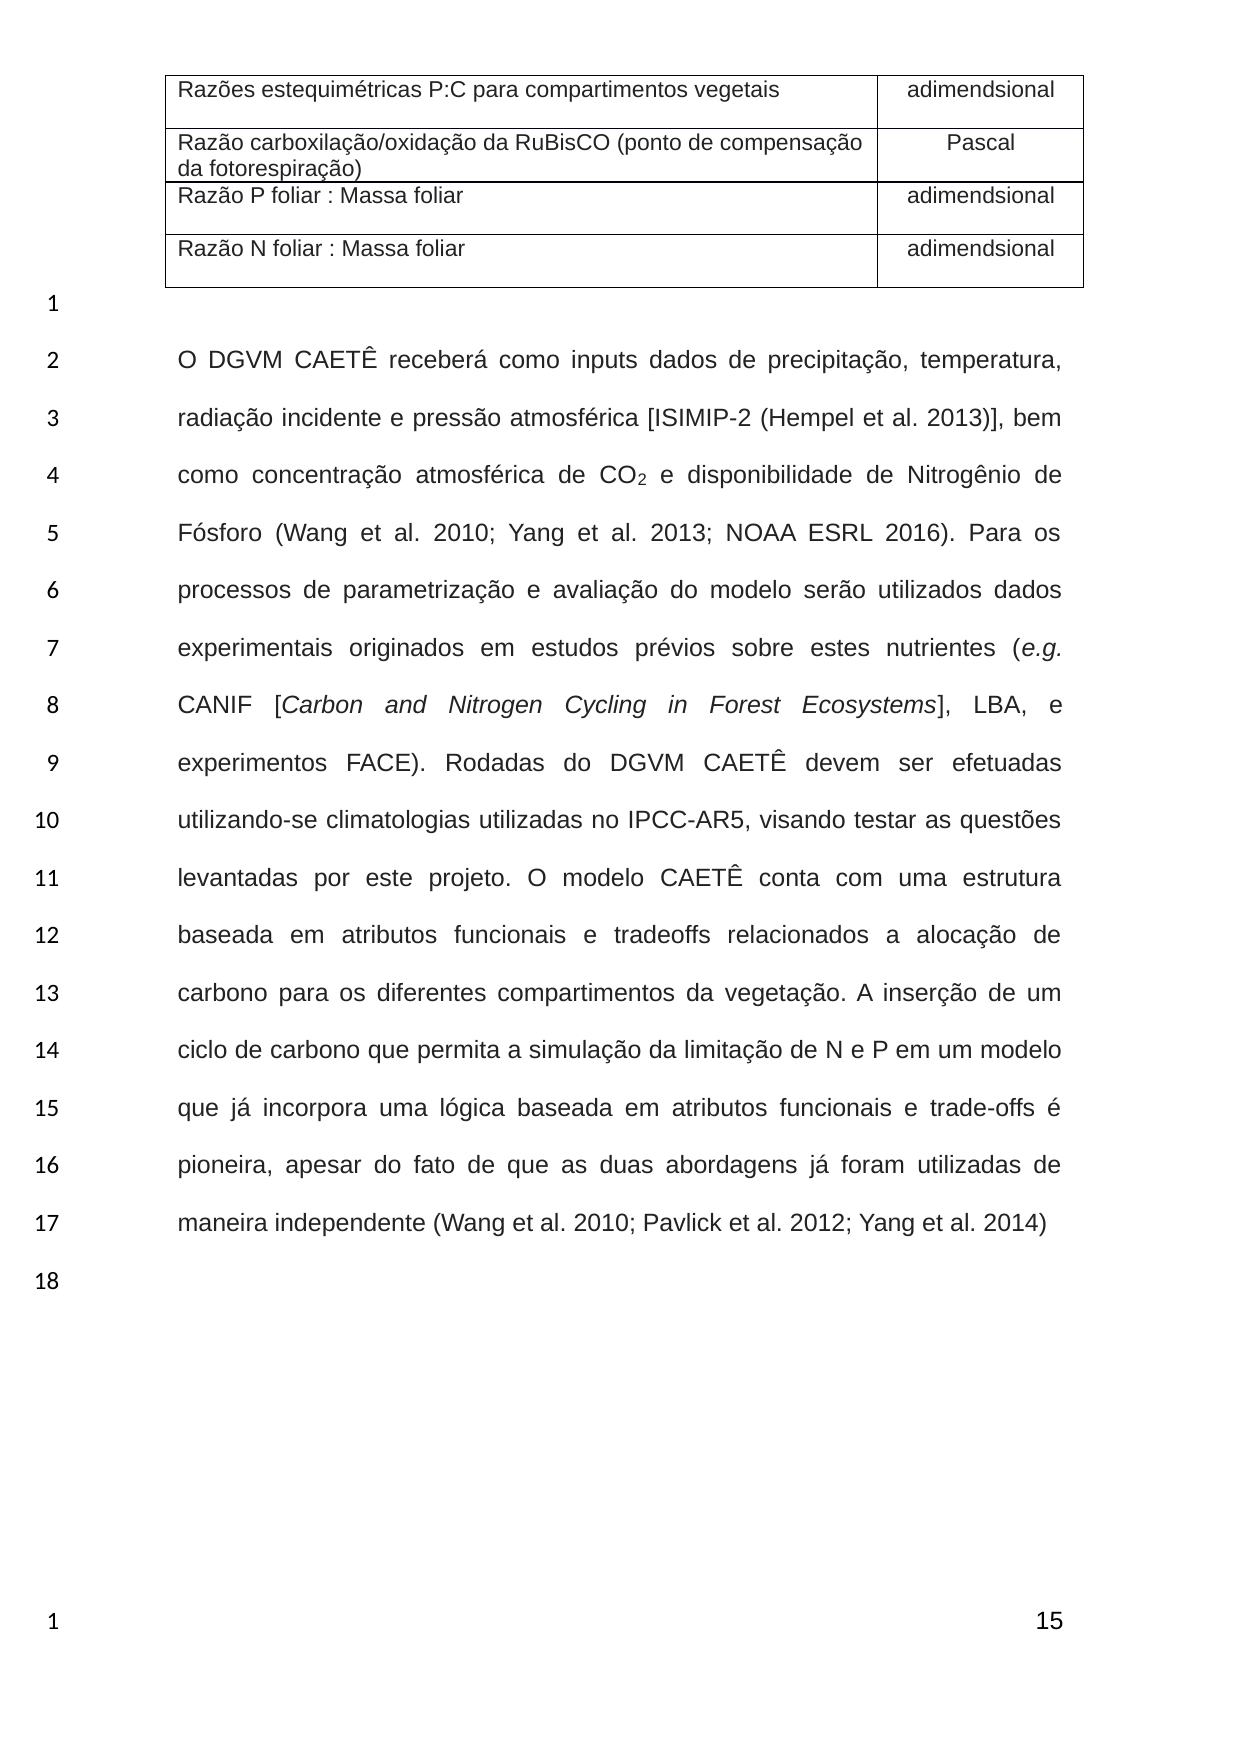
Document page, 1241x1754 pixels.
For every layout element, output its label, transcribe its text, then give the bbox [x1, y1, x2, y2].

table_cell adimendsional [878, 183, 1083, 234]
table_cell Pascal [878, 129, 1083, 181]
table_cell Razão N foliar : Massa foliar [166, 235, 877, 287]
table_cell Razão carboxilação/oxidação da RuBisCO (ponto de compensação da fotorespiração) [166, 129, 877, 181]
table_cell adimendsional [878, 235, 1083, 287]
table_cell Razão P foliar : Massa foliar [166, 183, 877, 234]
table_cell Razões estequimétricas P:C para compartimentos vegetais [166, 76, 877, 128]
table_cell adimendsional [878, 76, 1083, 128]
text O DGVM CAETÊ receberá como inputs dados de precipitação, temperatura, radiação incidente e pressão atmosférica [ISIMIP-2 (Hempel et al. 2013)], bem como concentração atmosférica de CO2 e disponibilidade de Nitrogênio de Fósforo (Wang et al. 2010; Yang et al. 2013; NOAA ESRL 2016). Para os processos de parametrização e avaliação do modelo serão utilizados dados experimentais originados em estudos prévios sobre estes nutrientes (e.g. CANIF [Carbon and Nitrogen Cycling in Forest Ecosystems], LBA, e experimentos FACE). Rodadas do DGVM CAETÊ devem ser efetuadas utilizando-se climatologias utilizadas no IPCC-AR5, visando testar as questões levantadas por este projeto. O modelo CAETÊ conta com uma estrutura baseada em atributos funcionais e tradeoffs relacionados a alocação de carbono para os diferentes compartimentos da vegetação. A inserção de um ciclo de carbono que permita a simulação da limitação de N e P em um modelo que já incorpora uma lógica baseada em atributos funcionais e trade-offs é pioneira, apesar do fato de que as duas abordagens já foram utilizadas de maneira independente (Wang et al. 2010; Pavlick et al. 2012; Yang et al. 2014) [177, 345, 1063, 1237]
